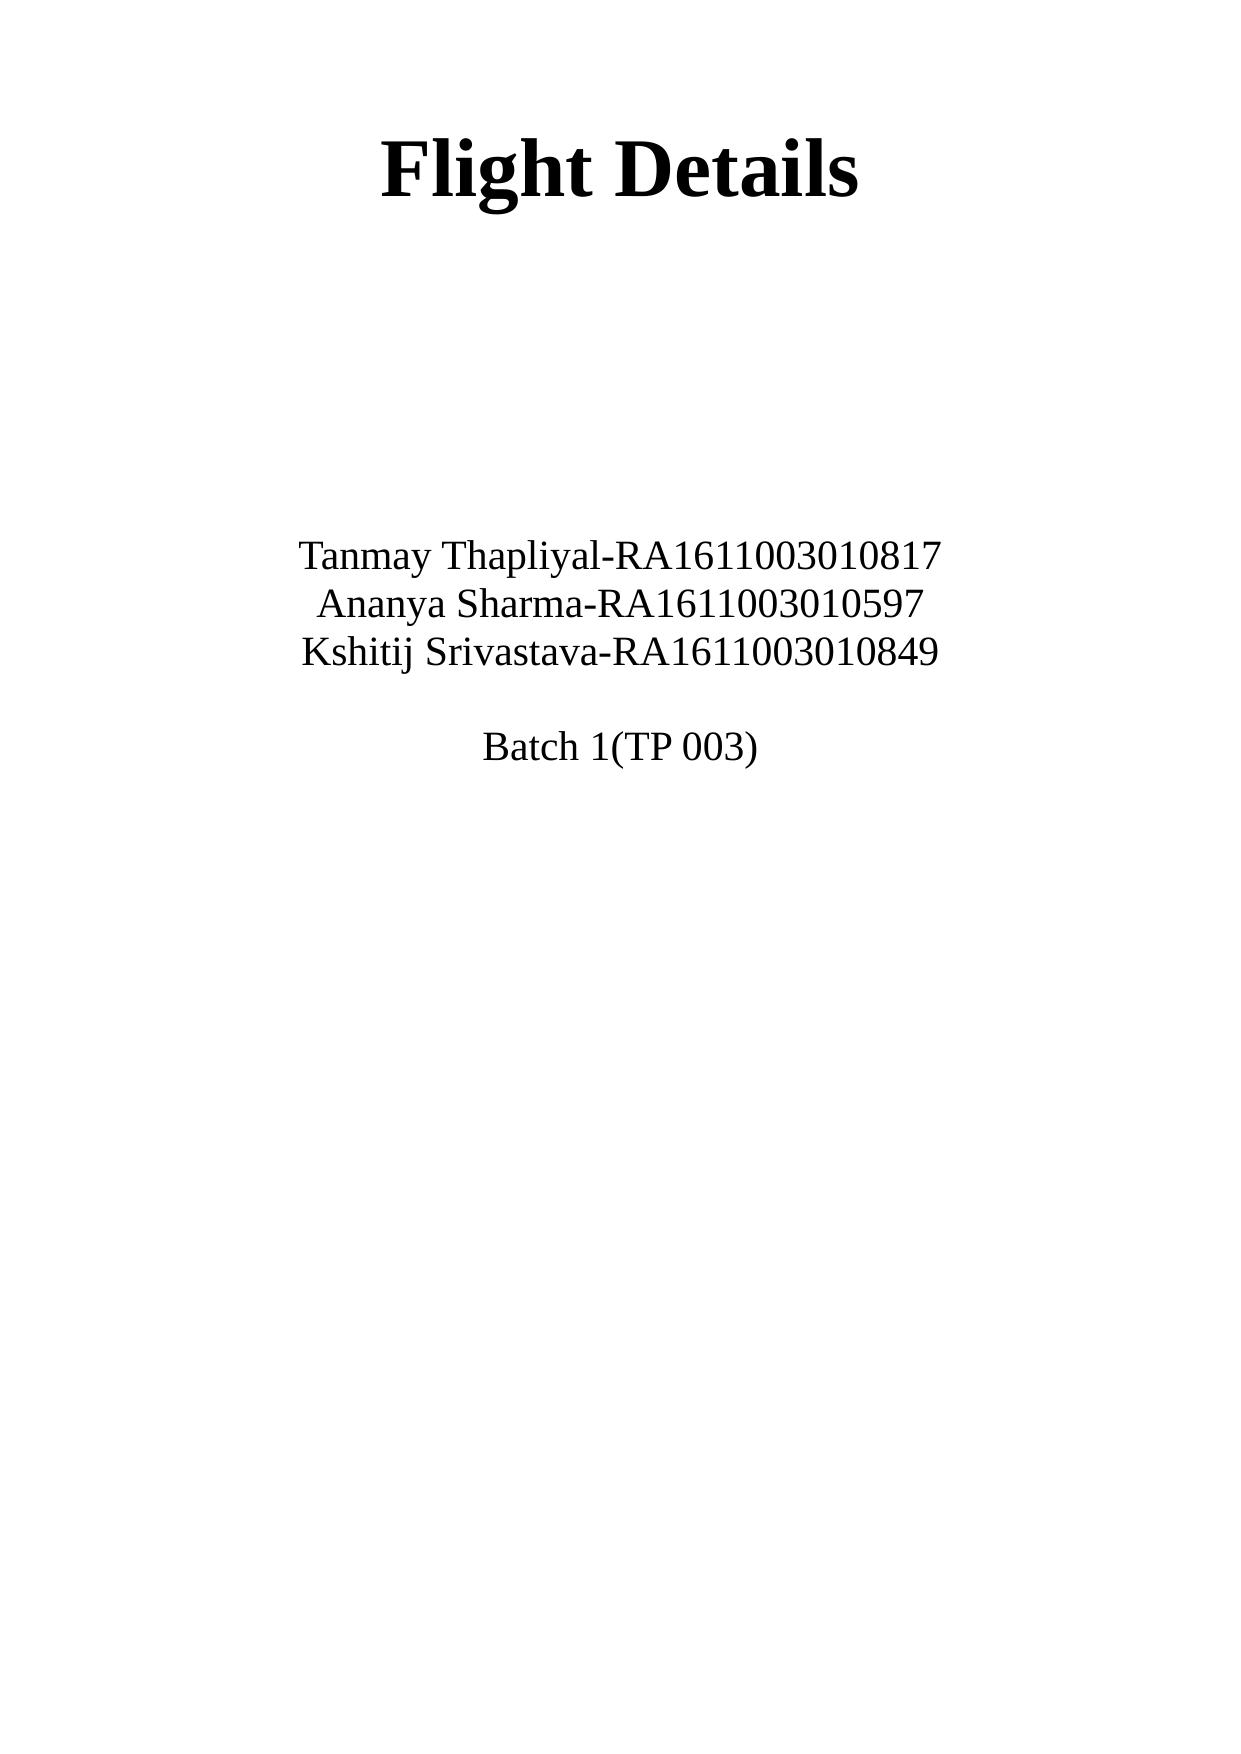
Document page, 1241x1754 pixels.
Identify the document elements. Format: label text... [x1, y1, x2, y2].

text Tanmay Thapliyal-RA1611003010817 [118, 530, 1122, 578]
text Flight Details [118, 118, 1122, 214]
text Batch 1(TP 003) [118, 722, 1122, 770]
text Kshitij Srivastava-RA1611003010849 [118, 626, 1122, 674]
text Ananya Sharma-RA1611003010597 [118, 578, 1122, 626]
